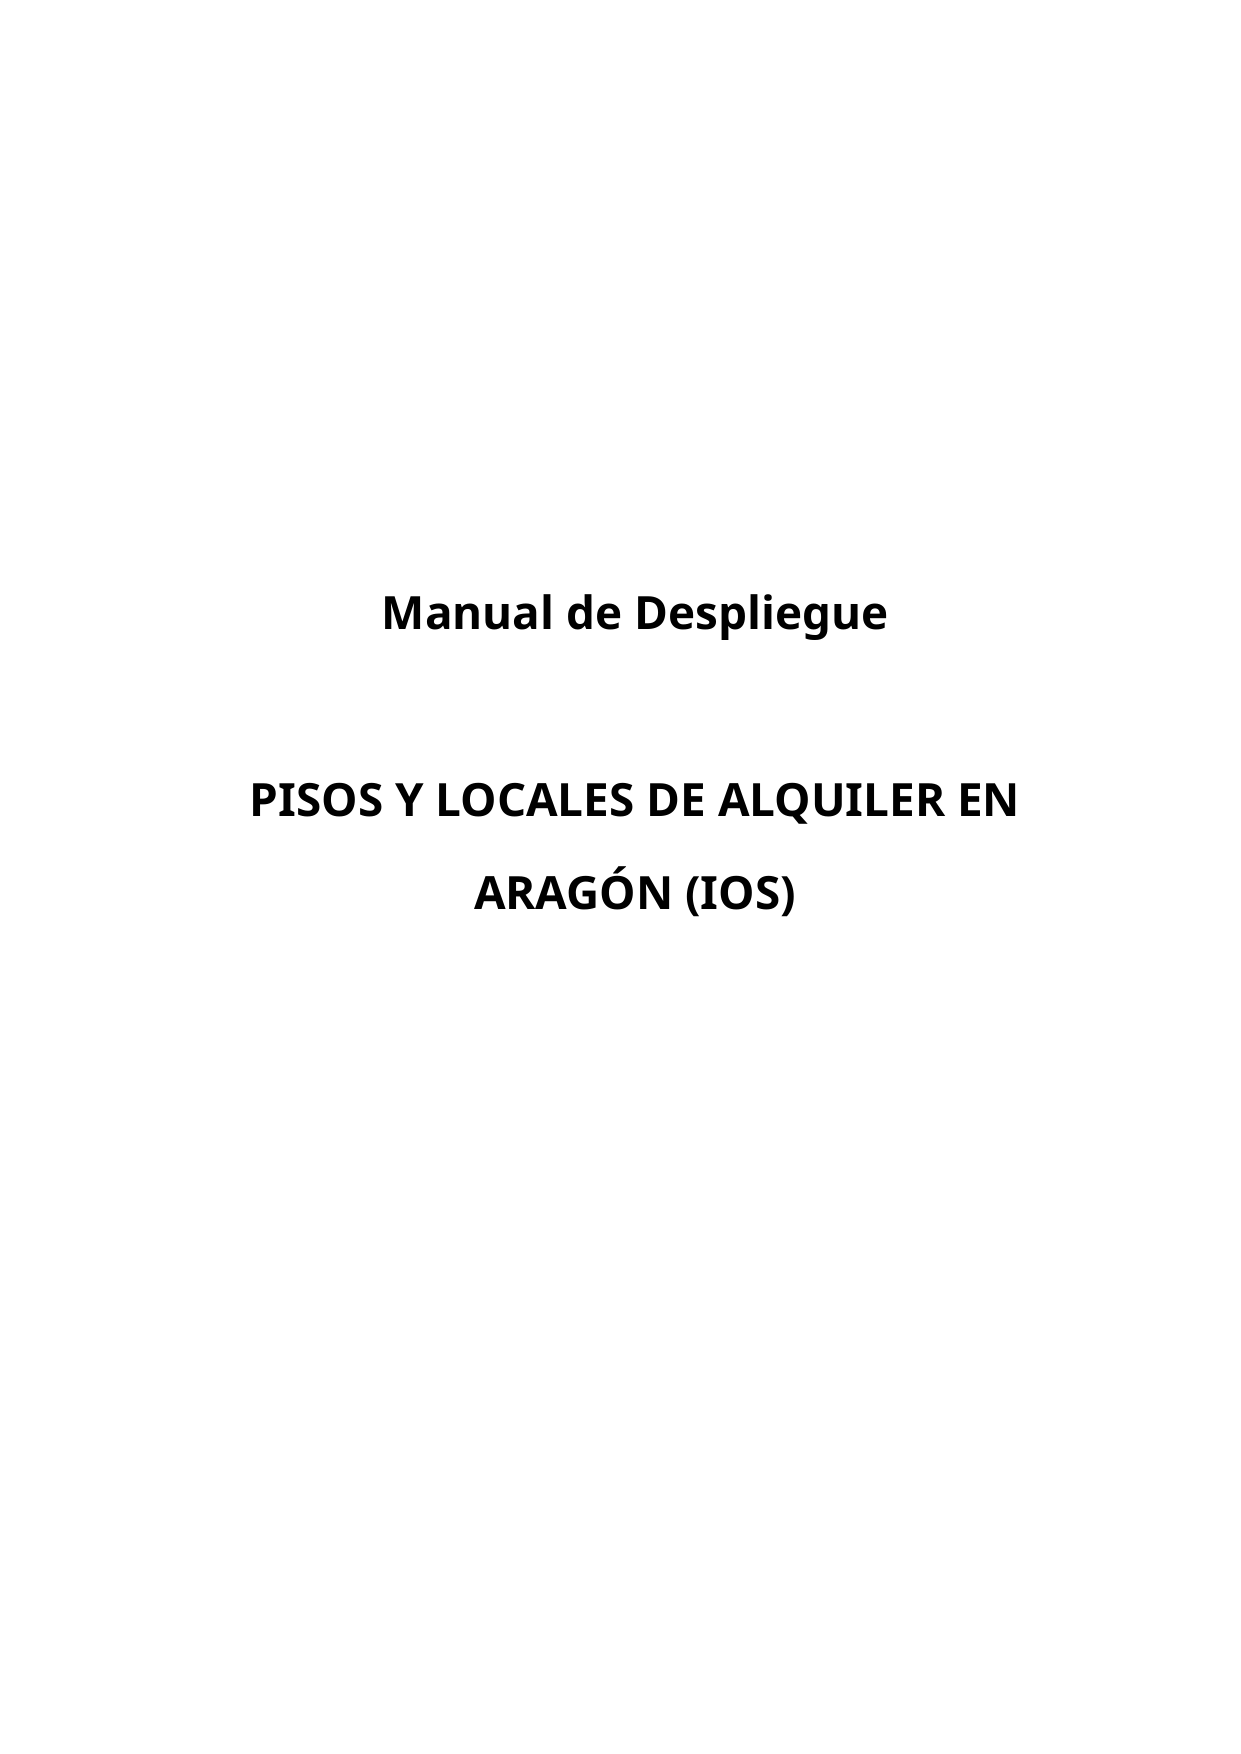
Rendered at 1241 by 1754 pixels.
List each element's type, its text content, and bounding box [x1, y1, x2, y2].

text Pisos y locales de alquiler en aragón (iOS) [236, 767, 1033, 923]
text Manual de Despliegue [236, 580, 1033, 643]
